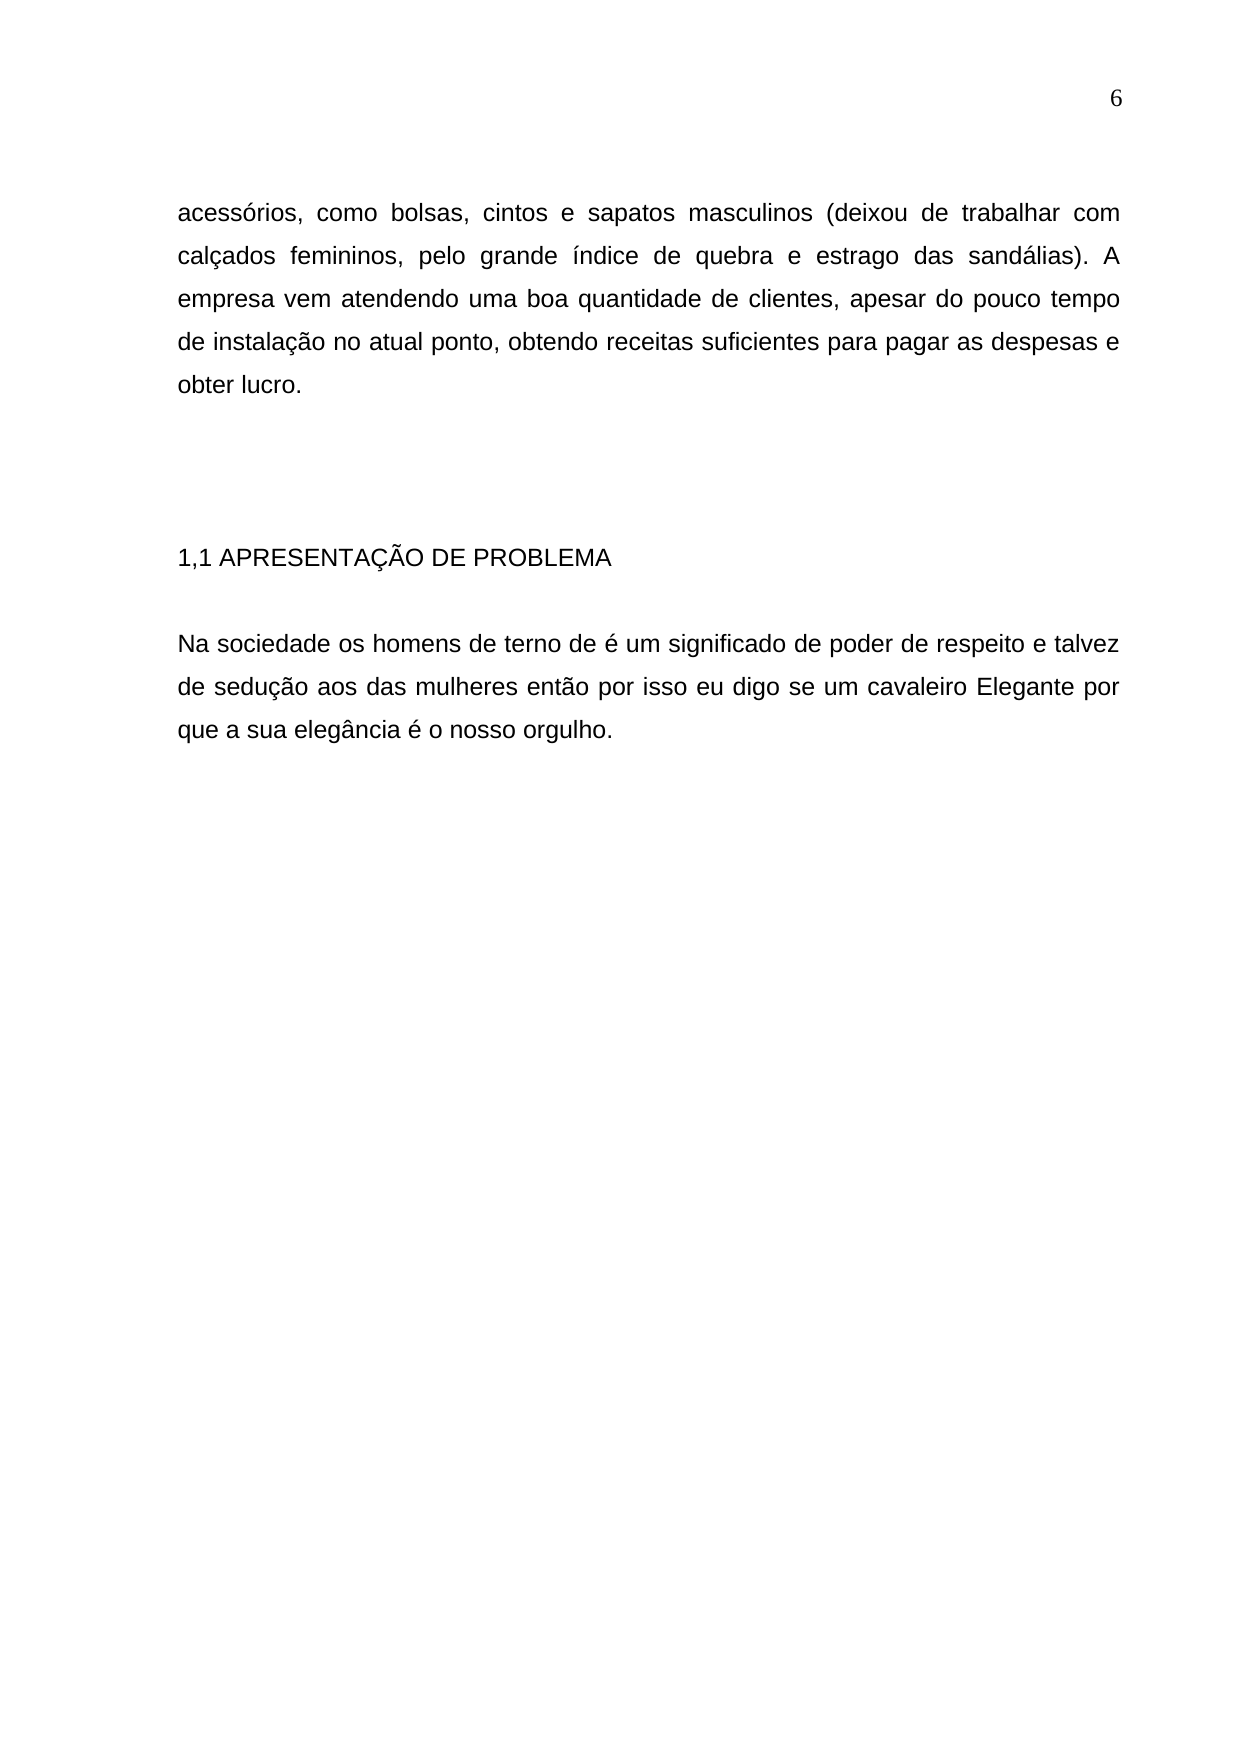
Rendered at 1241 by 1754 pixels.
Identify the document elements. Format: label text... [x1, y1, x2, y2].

text acessórios, como bolsas, cintos e sapatos masculinos (deixou de trabalhar com calçados femininos, pelo grande índice de quebra e estrago das sandálias). A empresa vem atendendo uma boa quantidade de clientes, apesar do pouco tempo de instalação no atual ponto, obtendo receitas suficientes para pagar as despesas e obter lucro. [177, 198, 1122, 399]
text Na sociedade os homens de terno de é um significado de poder de respeito e talvez de sedução aos das mulheres então por isso eu digo se um cavaleiro Elegante por que a sua elegância é o nosso orgulho. [177, 629, 1122, 744]
text 1,1 APRESENTAÇÃO DE PROBLEMA [177, 543, 1122, 571]
